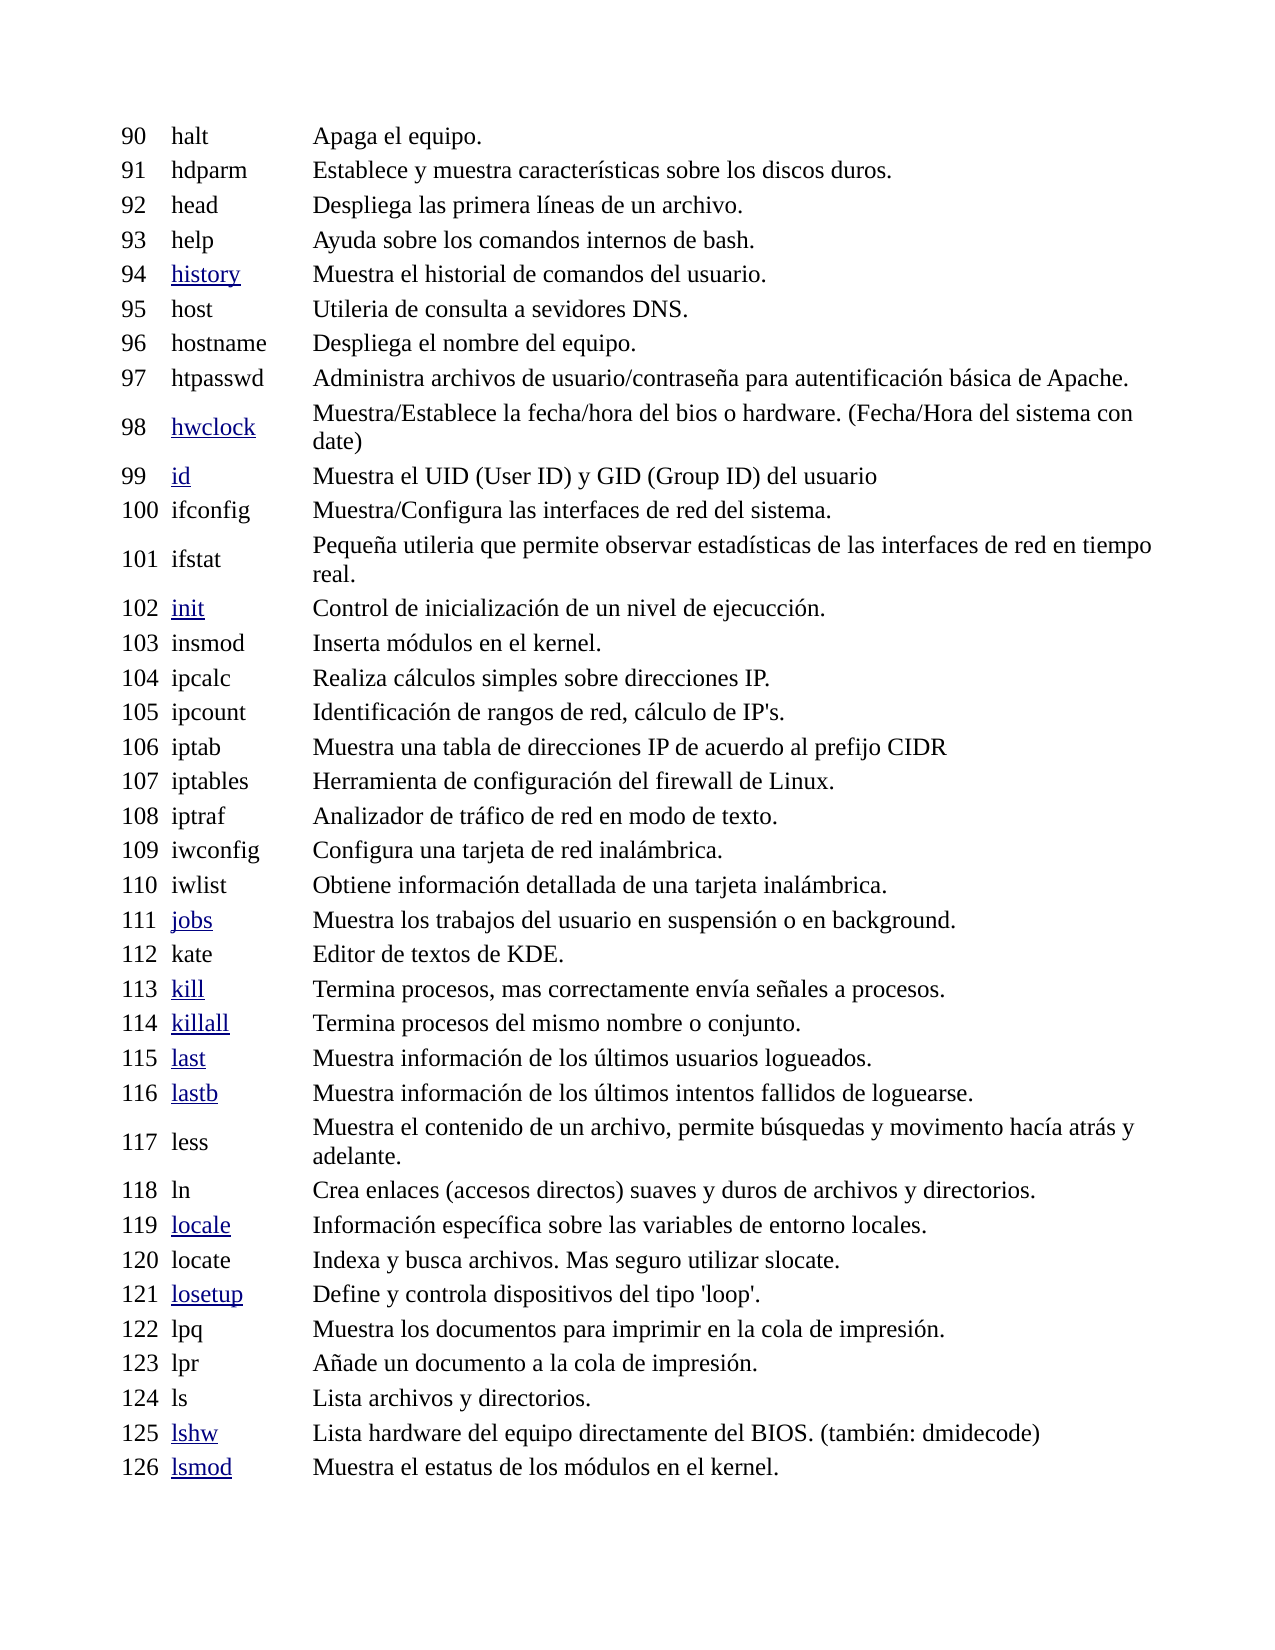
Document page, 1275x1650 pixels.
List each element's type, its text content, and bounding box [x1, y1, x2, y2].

table_cell locale [168, 1207, 309, 1242]
table_cell 109 [118, 833, 168, 867]
table_cell 108 [118, 798, 168, 833]
table_cell iwconfig [168, 833, 309, 867]
table_cell 106 [118, 729, 168, 763]
table_cell 95 [118, 291, 168, 326]
table_cell Muestra el historial de comandos del usuario. [309, 256, 1157, 291]
table_cell id [168, 458, 309, 493]
table_cell Ayuda sobre los comandos internos de bash. [309, 222, 1157, 256]
table_cell Control de inicialización de un nivel de ejecucción. [309, 591, 1157, 625]
table_cell Identificación de rangos de red, cálculo de IP's. [309, 694, 1157, 729]
table_cell Lista hardware del equipo directamente del BIOS. (también: dmidecode) [309, 1415, 1157, 1449]
table_cell hdparm [168, 153, 309, 187]
table_cell host [168, 291, 309, 326]
table_cell 117 [118, 1109, 168, 1173]
table_cell killall [168, 1006, 309, 1040]
table_cell ln [168, 1173, 309, 1207]
table_cell lshw [168, 1415, 309, 1449]
table_cell Utileria de consulta a sevidores DNS. [309, 291, 1157, 326]
table_cell kill [168, 971, 309, 1006]
table_cell 118 [118, 1173, 168, 1207]
table_cell 113 [118, 971, 168, 1006]
table_cell 102 [118, 591, 168, 625]
table_cell Muestra una tabla de direcciones IP de acuerdo al prefijo CIDR [309, 729, 1157, 763]
table_cell jobs [168, 902, 309, 936]
table_cell Muestra el estatus de los módulos en el kernel. [309, 1449, 1157, 1484]
table_cell 126 [118, 1449, 168, 1484]
table_cell 103 [118, 625, 168, 660]
table_cell Configura una tarjeta de red inalámbrica. [309, 833, 1157, 867]
table_cell 98 [118, 395, 168, 458]
table_cell Obtiene información detallada de una tarjeta inalámbrica. [309, 867, 1157, 902]
table_cell 119 [118, 1207, 168, 1242]
table_cell lastb [168, 1075, 309, 1109]
table_cell htpasswd [168, 360, 309, 395]
table_cell head [168, 187, 309, 222]
table_cell Administra archivos de usuario/contraseña para autentificación básica de Apache. [309, 360, 1157, 395]
table_cell iptab [168, 729, 309, 763]
table_cell Despliega el nombre del equipo. [309, 326, 1157, 360]
table_cell last [168, 1040, 309, 1075]
table_cell Define y controla dispositivos del tipo 'loop'. [309, 1276, 1157, 1311]
table_cell ls [168, 1380, 309, 1415]
table_cell 116 [118, 1075, 168, 1109]
table_cell Indexa y busca archivos. Mas seguro utilizar slocate. [309, 1242, 1157, 1276]
table_cell 115 [118, 1040, 168, 1075]
table_cell less [168, 1109, 309, 1173]
table_cell Muestra el contenido de un archivo, permite búsquedas y movimento hacía atrás y adelante. [309, 1109, 1157, 1173]
table_cell 111 [118, 902, 168, 936]
table_cell kate [168, 936, 309, 971]
table_cell 96 [118, 326, 168, 360]
table_cell 97 [118, 360, 168, 395]
table_cell Analizador de tráfico de red en modo de texto. [309, 798, 1157, 833]
table_cell Información específica sobre las variables de entorno locales. [309, 1207, 1157, 1242]
table_cell 123 [118, 1346, 168, 1380]
table_cell 122 [118, 1311, 168, 1346]
table_cell ipcalc [168, 660, 309, 694]
table_cell Inserta módulos en el kernel. [309, 625, 1157, 660]
table_cell 99 [118, 458, 168, 493]
table_cell losetup [168, 1276, 309, 1311]
table_cell 125 [118, 1415, 168, 1449]
table_cell Editor de textos de KDE. [309, 936, 1157, 971]
table_cell Pequeña utileria que permite observar estadísticas de las interfaces de red en tiempo real. [309, 527, 1157, 591]
table_cell 104 [118, 660, 168, 694]
table_cell 124 [118, 1380, 168, 1415]
table_cell Establece y muestra características sobre los discos duros. [309, 153, 1157, 187]
table_cell 121 [118, 1276, 168, 1311]
table_cell Realiza cálculos simples sobre direcciones IP. [309, 660, 1157, 694]
table_cell 91 [118, 153, 168, 187]
table_cell Muestra información de los últimos usuarios logueados. [309, 1040, 1157, 1075]
table_cell Añade un documento a la cola de impresión. [309, 1346, 1157, 1380]
table_cell iptraf [168, 798, 309, 833]
table_cell iptables [168, 764, 309, 798]
table_cell halt [168, 118, 309, 153]
table_cell 94 [118, 256, 168, 291]
table_cell 101 [118, 527, 168, 591]
table_cell 93 [118, 222, 168, 256]
table_cell ifstat [168, 527, 309, 591]
table_cell 107 [118, 764, 168, 798]
table_cell Muestra los trabajos del usuario en suspensión o en background. [309, 902, 1157, 936]
table_cell lpq [168, 1311, 309, 1346]
table_cell hostname [168, 326, 309, 360]
table_cell 120 [118, 1242, 168, 1276]
table_cell Termina procesos, mas correctamente envía señales a procesos. [309, 971, 1157, 1006]
table_cell Muestra/Configura las interfaces de red del sistema. [309, 493, 1157, 527]
table_cell Lista archivos y directorios. [309, 1380, 1157, 1415]
table_cell 105 [118, 694, 168, 729]
table_cell Despliega las primera líneas de un archivo. [309, 187, 1157, 222]
table_cell locate [168, 1242, 309, 1276]
table_cell 114 [118, 1006, 168, 1040]
table_cell Apaga el equipo. [309, 118, 1157, 153]
table_cell Muestra información de los últimos intentos fallidos de loguearse. [309, 1075, 1157, 1109]
table_cell 112 [118, 936, 168, 971]
table_cell lpr [168, 1346, 309, 1380]
table_cell help [168, 222, 309, 256]
table_cell hwclock [168, 395, 309, 458]
table_cell Muestra los documentos para imprimir en la cola de impresión. [309, 1311, 1157, 1346]
table_cell Muestra/Establece la fecha/hora del bios o hardware. (Fecha/Hora del sistema con date) [309, 395, 1157, 458]
table_cell 110 [118, 867, 168, 902]
table_cell 100 [118, 493, 168, 527]
table_cell insmod [168, 625, 309, 660]
table_cell ifconfig [168, 493, 309, 527]
table_cell iwlist [168, 867, 309, 902]
table_cell Herramienta de configuración del firewall de Linux. [309, 764, 1157, 798]
table_cell 92 [118, 187, 168, 222]
table_cell init [168, 591, 309, 625]
table_cell Muestra el UID (User ID) y GID (Group ID) del usuario [309, 458, 1157, 493]
table_cell ipcount [168, 694, 309, 729]
table_cell Crea enlaces (accesos directos) suaves y duros de archivos y directorios. [309, 1173, 1157, 1207]
table_cell history [168, 256, 309, 291]
table_cell Termina procesos del mismo nombre o conjunto. [309, 1006, 1157, 1040]
table_cell 90 [118, 118, 168, 153]
table_cell lsmod [168, 1449, 309, 1484]
